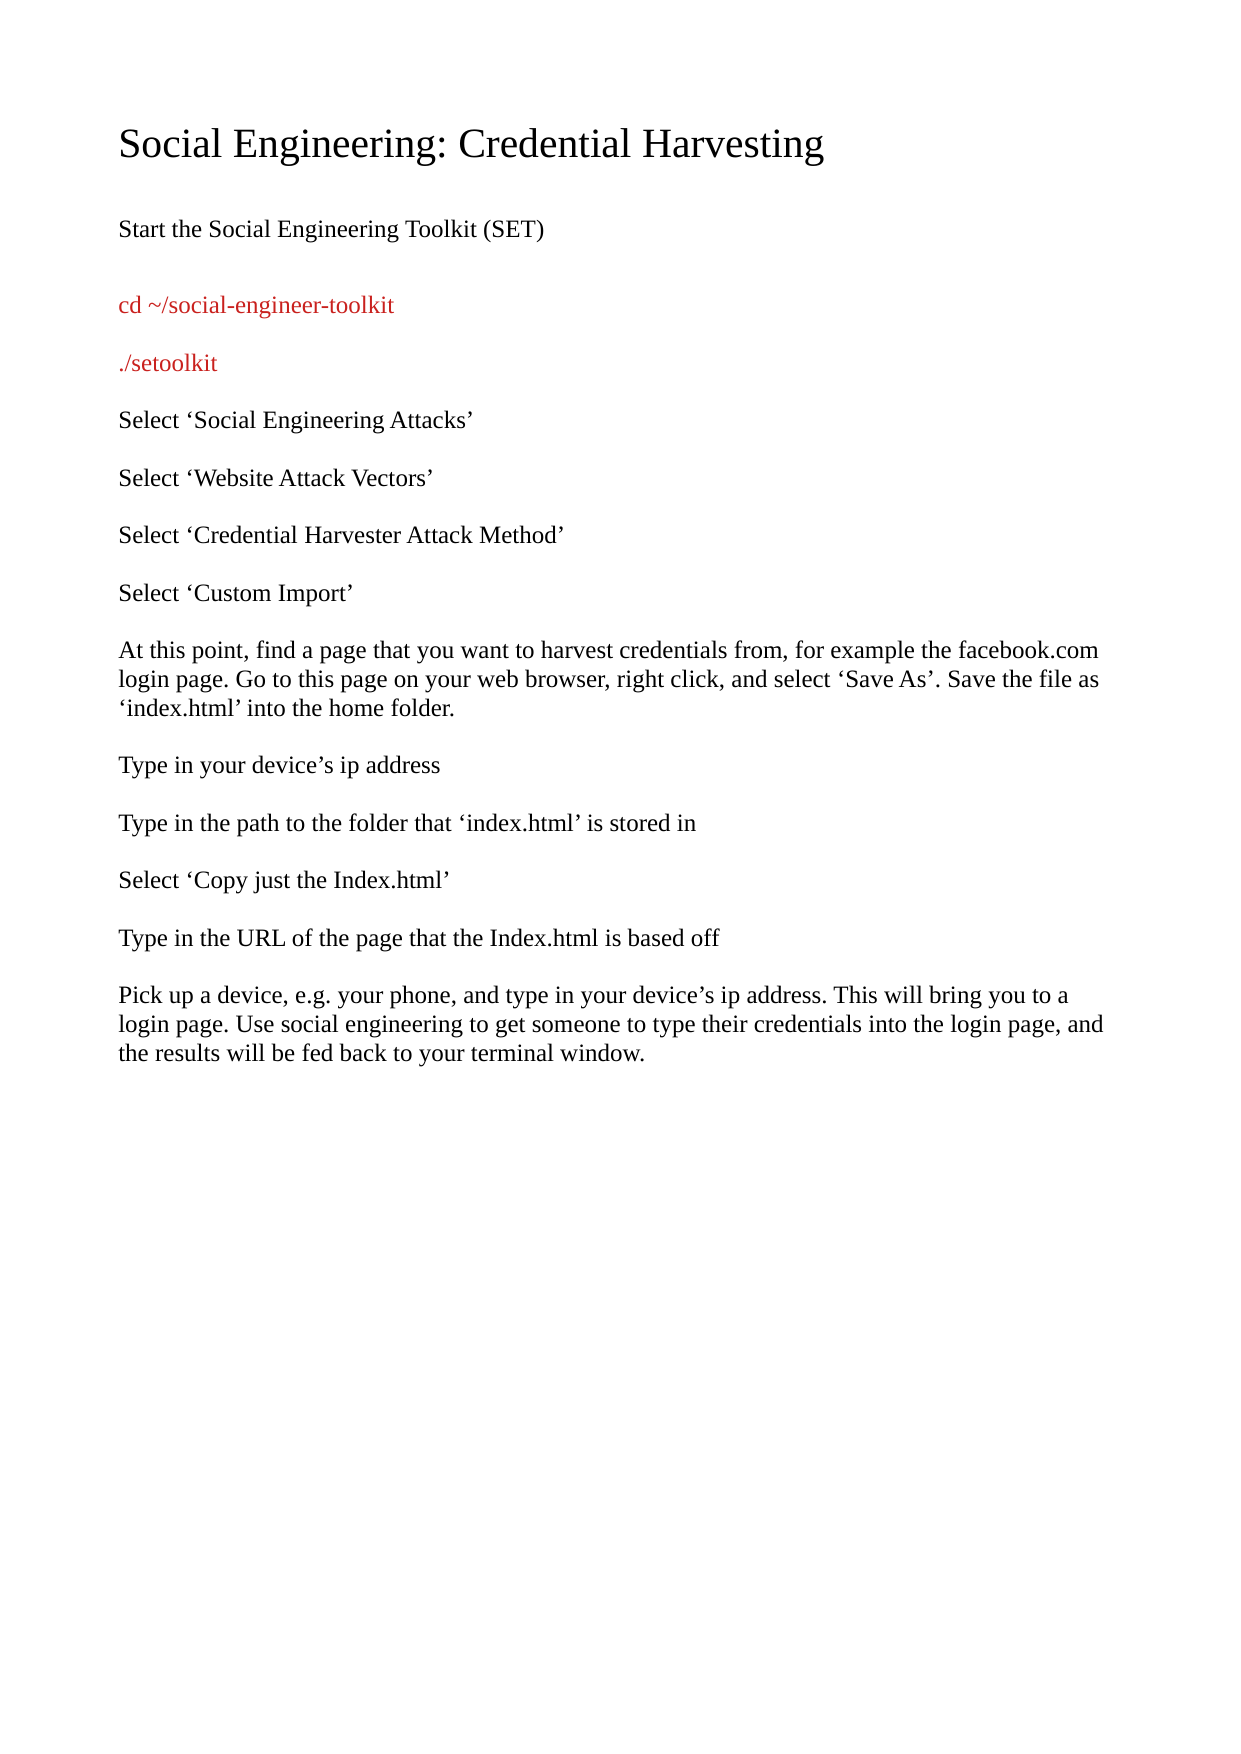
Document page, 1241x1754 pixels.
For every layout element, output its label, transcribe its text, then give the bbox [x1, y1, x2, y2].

text ./setoolkit [118, 348, 1122, 377]
text Type in the URL of the page that the Index.html is based off [118, 923, 1122, 952]
text cd ~/social-engineer-toolkit [118, 291, 1122, 319]
text Select ‘Custom Import’ [118, 578, 1122, 607]
text Start the Social Engineering Toolkit (SET) [118, 214, 1122, 243]
text Select ‘Credential Harvester Attack Method’ [118, 521, 1122, 549]
text At this point, find a page that you want to harvest credentials from, for example the facebook.com login page. Go to this page on your web browser, right click, and select ‘Save As’. Save the file as ‘index.html’ into the home folder. [118, 636, 1122, 722]
text Social Engineering: Credential Harvesting [118, 118, 1122, 166]
text Type in your device’s ip address [118, 751, 1122, 779]
text Select ‘Website Attack Vectors’ [118, 463, 1122, 492]
text Type in the path to the folder that ‘index.html’ is stored in [118, 808, 1122, 837]
text Select ‘Copy just the Index.html’ [118, 866, 1122, 894]
text Select ‘Social Engineering Attacks’ [118, 406, 1122, 434]
text Pick up a device, e.g. your phone, and type in your device’s ip address. This will bring you to a login page. Use social engineering to get someone to type their credentials into the login page, and the results will be fed back to your terminal window. [118, 981, 1122, 1067]
